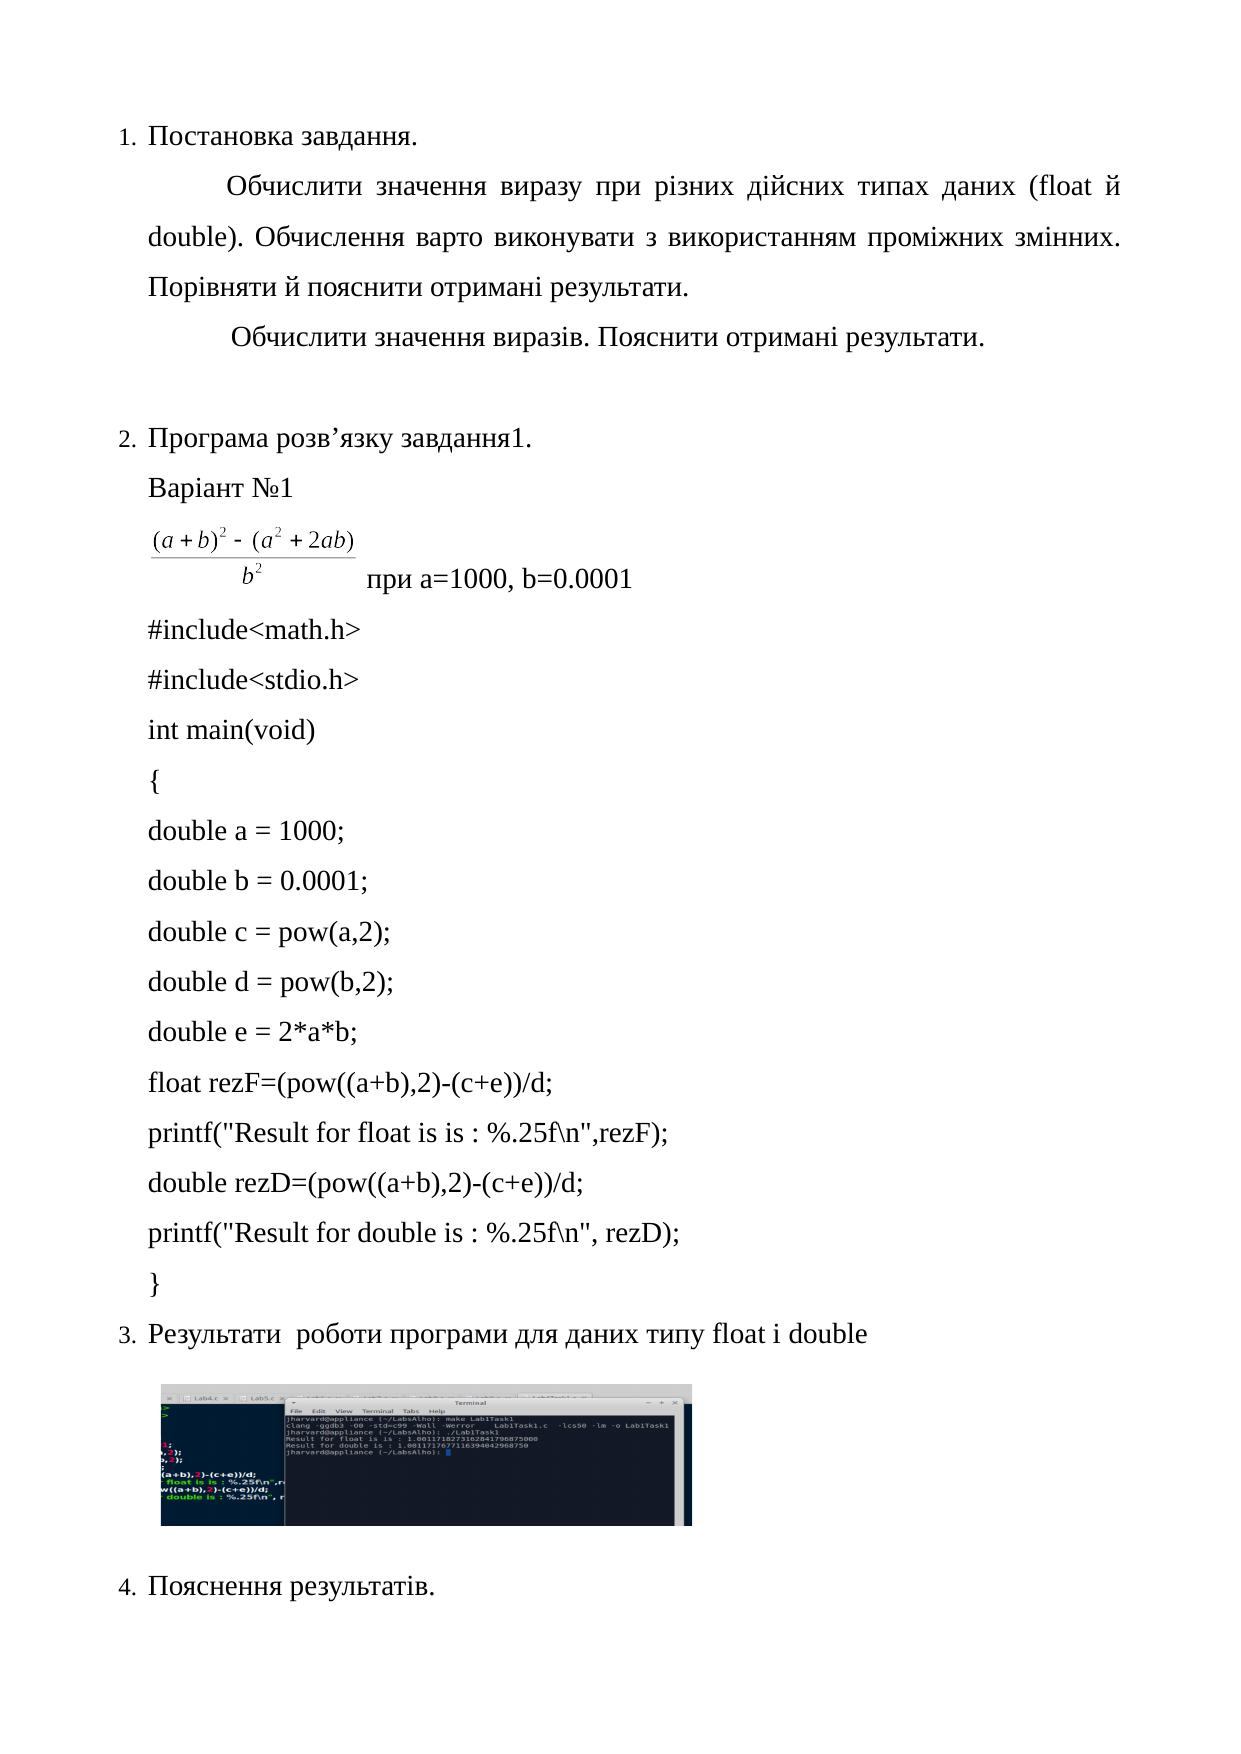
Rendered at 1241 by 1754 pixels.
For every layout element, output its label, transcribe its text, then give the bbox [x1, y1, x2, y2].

list double d = pow(b,2); [118, 964, 1122, 998]
list double b = 0.0001; [118, 863, 1122, 897]
list printf("Result for double is : %.25f\n", rezD); [118, 1216, 1122, 1249]
list } [118, 1266, 1122, 1299]
list Пояснення результатів. [118, 1568, 1122, 1601]
list double c = pow(a,2); [118, 914, 1122, 947]
list Варіант №1 [118, 470, 1122, 504]
list int main(void) [118, 712, 1122, 746]
list printf("Result for float is is : %.25f\n",rezF); [118, 1115, 1122, 1148]
list Постановка завдання. [118, 118, 1122, 152]
list при а=1000, b=0.0001 [118, 521, 1122, 595]
list #include<stdio.h> [118, 662, 1122, 696]
list { [118, 763, 1122, 796]
list Програма розв’язку завдання1. [118, 420, 1122, 453]
list Результати роботи програми для даних типу float і double [118, 1316, 1122, 1350]
list Обчислити значення виразів. Пояснити отримані результати. [193, 319, 1122, 353]
list double e = 2*a*b; [118, 1014, 1122, 1048]
list #include<math.h> [118, 612, 1122, 645]
list double rezD=(pow((a+b),2)-(c+e))/d; [118, 1165, 1122, 1199]
list float rezF=(pow((a+b),2)-(c+e))/d; [118, 1065, 1122, 1098]
list Обчислити значення виразу при різних дійсних типах даних (float й double). Обчислення варто виконувати з використанням проміжних змінних. Порівняти й пояснити отримані результати. [118, 168, 1122, 303]
list double a = 1000; [118, 813, 1122, 847]
